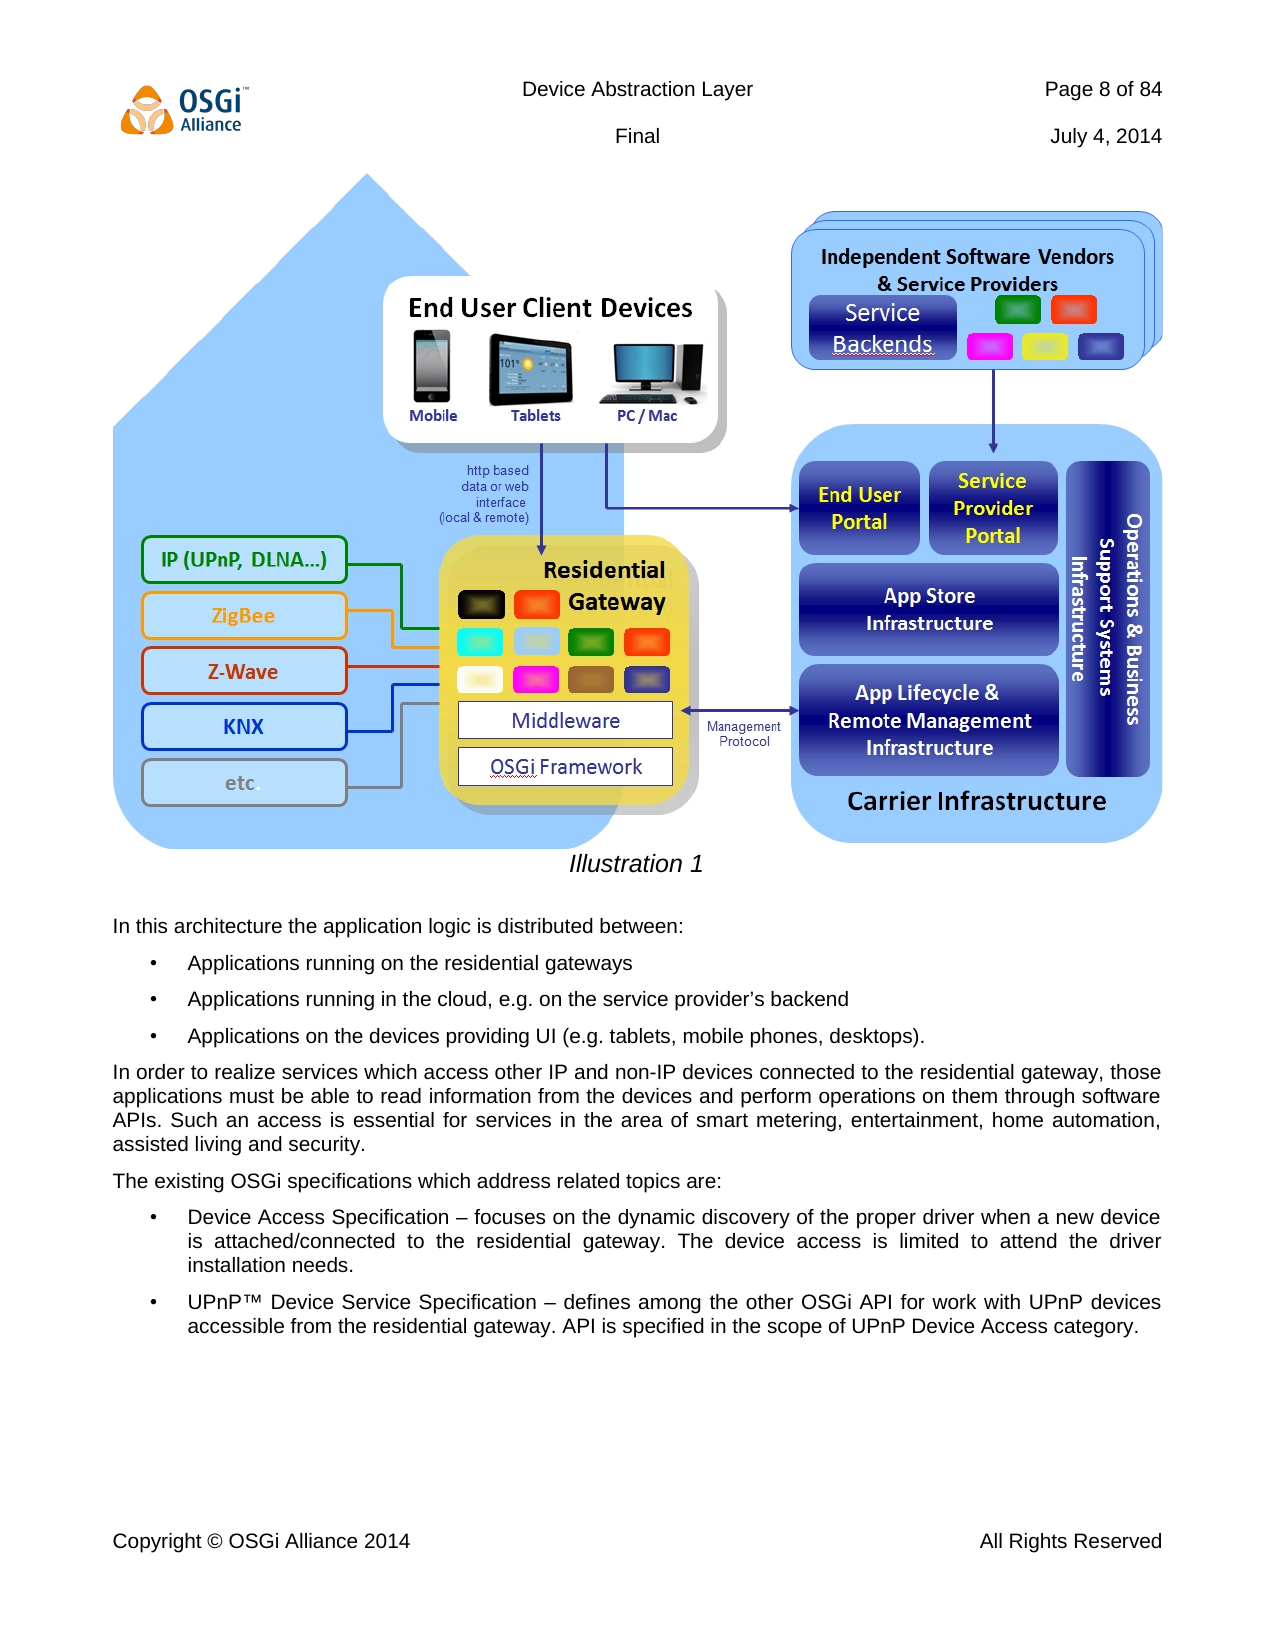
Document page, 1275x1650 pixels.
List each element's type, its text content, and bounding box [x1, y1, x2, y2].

list UPnP™ Device Service Specification – defines among the other OSGi API for work with UPnP devices accessible from the residential gateway. API is specified in the scope of UPnP Device Access category. [150, 1289, 1162, 1337]
text In this architecture the application logic is distributed between: [112, 914, 1162, 938]
list Device Access Specification – focuses on the dynamic discovery of the proper driver when a new device is attached/connected to the residential gateway. The device access is limited to attend the driver installation needs. [150, 1205, 1162, 1277]
text The existing OSGi specifications which address related topics are: [112, 1168, 1162, 1192]
list Applications running on the residential gateways [150, 951, 1162, 974]
list Applications on the devices providing UI (e.g. tablets, mobile phones, desktops). [150, 1024, 1162, 1048]
picture [113, 78, 257, 142]
picture [112, 171, 1163, 849]
text In order to realize services which access other IP and non-IP devices connected to the residential gateway, those applications must be able to read information from the devices and perform operations on them through software APIs. Such an access is essential for services in the area of smart metering, entertainment, home automation, assisted living and security. [112, 1060, 1162, 1156]
text Illustration 1 [112, 849, 1162, 878]
list Applications running in the cloud, e.g. on the service provider’s backend [150, 987, 1162, 1011]
